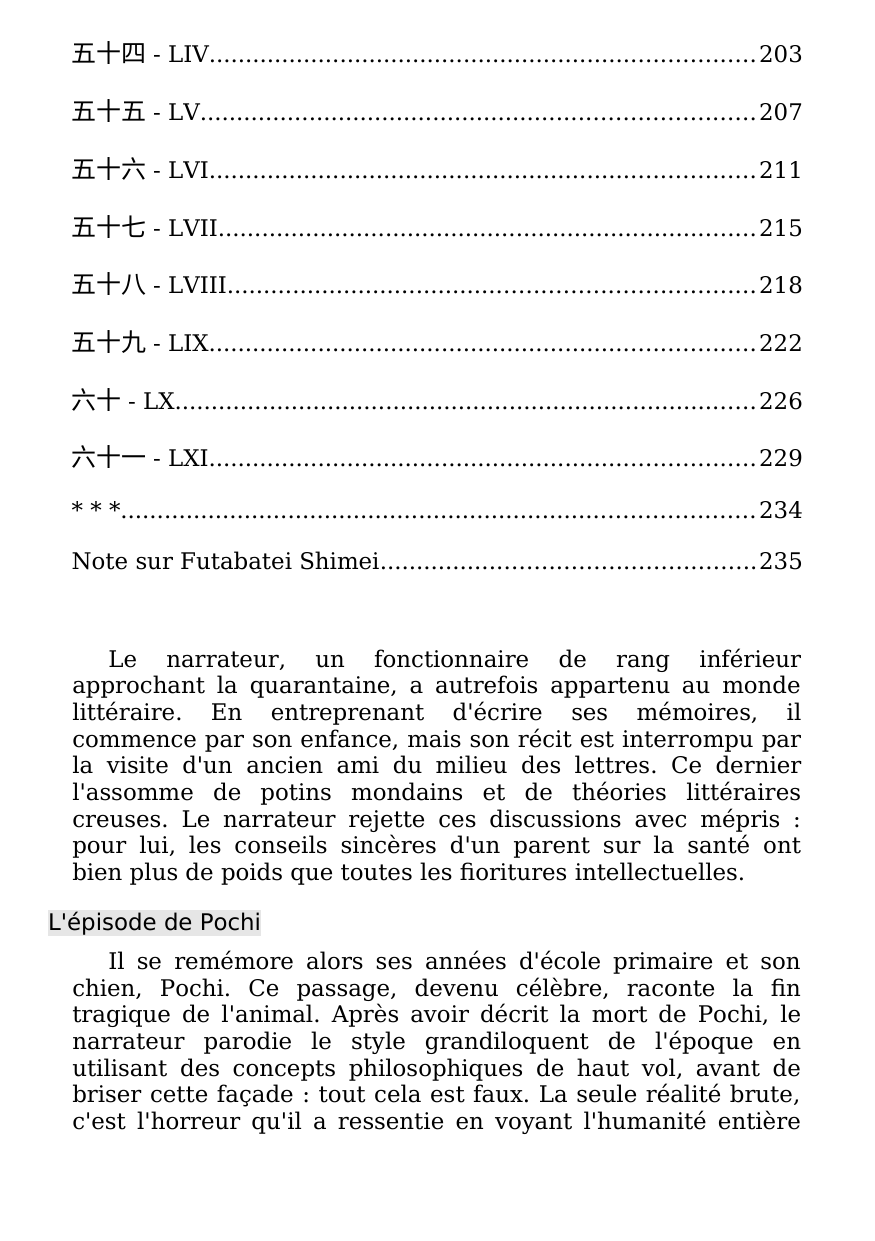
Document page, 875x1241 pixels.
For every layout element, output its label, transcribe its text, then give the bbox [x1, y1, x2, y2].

text 五十七 - LVII 215 [71, 209, 803, 243]
text 五十四 - LIV 203 [71, 36, 803, 70]
text 五十五 - LV 207 [71, 94, 803, 128]
subtitle L'épisode de Pochi [48, 909, 838, 936]
text Le narrateur, un fonctionnaire de rang inférieur approchant la quarantaine, a autrefois appartenu au monde littéraire. En entreprenant d'écrire ses mémoires, il commence par son enfance, mais son récit est interrompu par la visite d'un ancien ami du milieu des lettres. Ce dernier l'assomme de potins mondains et de théories littéraires creuses. Le narrateur rejette ces discussions avec mépris : pour lui, les conseils sincères d'un parent sur la santé ont bien plus de poids que toutes les fioritures intellectuelles. [72, 646, 802, 886]
text Note sur Futabatei Shimei 235 [71, 548, 803, 575]
text 六十 - LX 226 [71, 382, 803, 416]
text 五十九 - LIX 222 [71, 324, 803, 359]
text Il se remémore alors ses années d'école primaire et son chien, Pochi. Ce passage, devenu célèbre, raconte la fin tragique de l'animal. Après avoir décrit la mort de Pochi, le narrateur parodie le style grandiloquent de l'époque en utilisant des concepts philosophiques de haut vol, avant de briser cette façade : tout cela est faux. La seule réalité brute, c'est l'horreur qu'il a ressentie en voyant l'humanité entière [72, 948, 802, 1135]
text 六十一 - LXI 229 [71, 440, 803, 474]
text 五十六 - LVI 211 [71, 151, 803, 186]
text * * * 234 [71, 498, 803, 524]
text 五十八 - LVIII 218 [71, 267, 803, 301]
